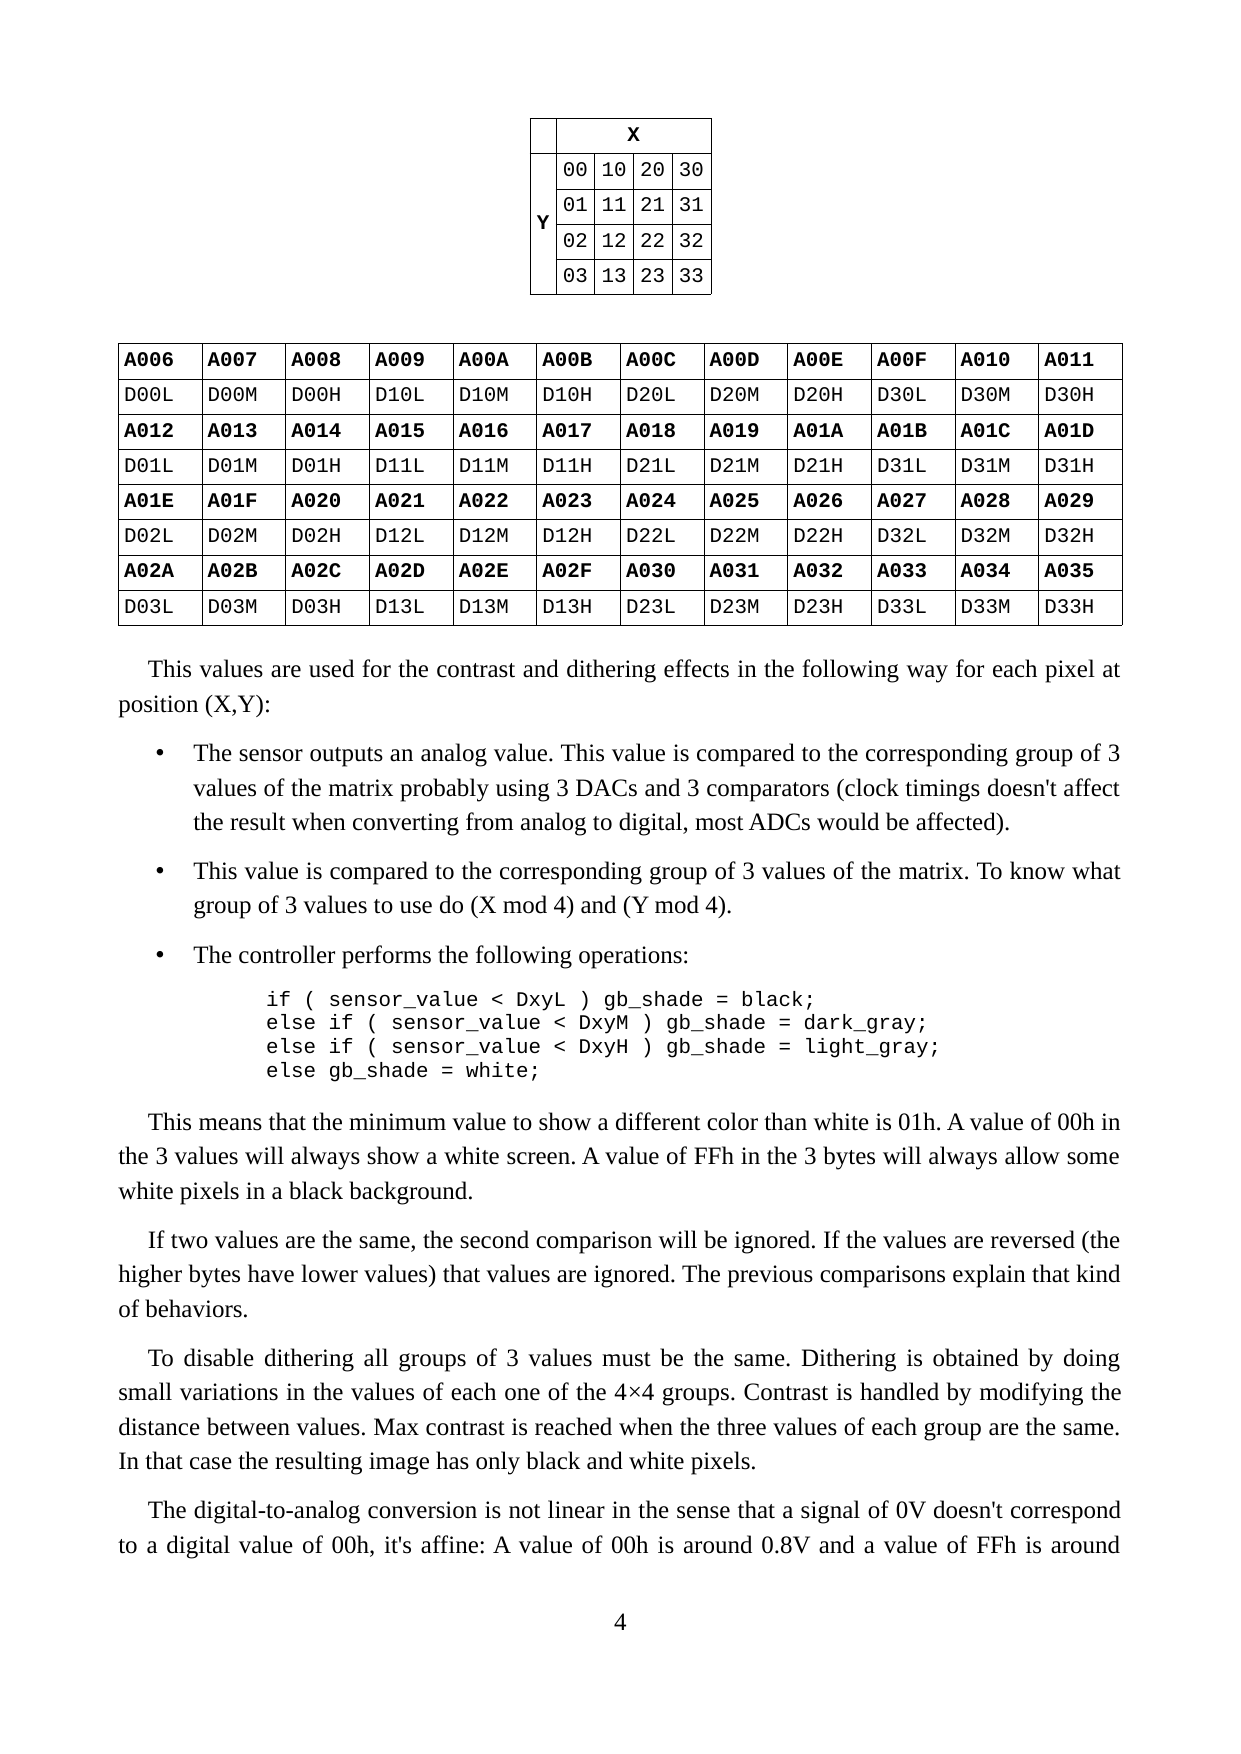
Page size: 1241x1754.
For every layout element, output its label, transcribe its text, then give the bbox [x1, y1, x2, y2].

table_cell D12M [454, 520, 536, 554]
table_cell D32H [1039, 520, 1122, 554]
table_cell D03H [286, 591, 369, 625]
table_header X [557, 119, 711, 153]
text else gb_shade = white; [118, 1060, 1122, 1083]
table_cell A035 [1039, 556, 1122, 590]
table_cell D11L [370, 450, 453, 484]
table_cell A01A [788, 415, 871, 449]
table_cell A030 [621, 556, 704, 590]
table_cell 00 [557, 154, 594, 188]
table_cell A025 [705, 485, 787, 519]
table_cell A027 [872, 485, 955, 519]
table_cell D21L [621, 450, 704, 484]
table_cell D22L [621, 520, 704, 554]
table_cell 20 [634, 154, 672, 188]
table_cell A021 [370, 485, 453, 519]
table_cell D32L [872, 520, 955, 554]
table_cell A017 [537, 415, 620, 449]
text To disable dithering all groups of 3 values must be the same. Dithering is obtained by doing small variations in the values of each one of the 4×4 groups. Contrast is handled by modifying the distance between values. Max contrast is reached when the three values of each group are the same. In that case the resulting image has only black and white pixels. [118, 1343, 1122, 1475]
table_header A006 [119, 344, 202, 378]
table_cell D23H [788, 591, 871, 625]
table_cell A019 [705, 415, 787, 449]
table_header A00C [621, 344, 704, 378]
table_cell D31H [1039, 450, 1122, 484]
text if ( sensor_value < DxyL ) gb_shade = black; [118, 989, 1122, 1012]
table_cell D13L [370, 591, 453, 625]
table_cell D33M [956, 591, 1038, 625]
table_cell D10H [537, 380, 620, 414]
table_cell D30H [1039, 380, 1122, 414]
table_cell 12 [595, 225, 633, 259]
table_cell A031 [705, 556, 787, 590]
table_cell D13H [537, 591, 620, 625]
table_cell D31L [872, 450, 955, 484]
table_cell A012 [119, 415, 202, 449]
table_header A007 [203, 344, 285, 378]
table_cell 10 [595, 154, 633, 188]
table_cell A01E [119, 485, 202, 519]
table_cell D32M [956, 520, 1038, 554]
table_cell D20H [788, 380, 871, 414]
table_cell 31 [673, 190, 711, 224]
table_cell D21M [705, 450, 787, 484]
table_cell D02M [203, 520, 285, 554]
table_cell 23 [634, 260, 672, 294]
text This means that the minimum value to show a different color than white is 01h. A value of 00h in the 3 values will always show a white screen. A value of FFh in the 3 bytes will always allow some white pixels in a black background. [118, 1107, 1122, 1205]
table_cell A02B [203, 556, 285, 590]
table_cell D00H [286, 380, 369, 414]
table_cell A032 [788, 556, 871, 590]
list The sensor outputs an analog value. This value is compared to the corresponding group of 3 values of the matrix probably using 3 DACs and 3 comparators (clock timings doesn't affect the result when converting from analog to digital, most ADCs would be affected). [156, 738, 1122, 836]
table_cell A016 [454, 415, 536, 449]
table_cell A02D [370, 556, 453, 590]
table_cell 21 [634, 190, 672, 224]
table_header [531, 119, 556, 153]
table_cell 33 [673, 260, 711, 294]
table_cell D00L [119, 380, 202, 414]
table_cell A014 [286, 415, 369, 449]
table_header A010 [956, 344, 1038, 378]
table_cell D33H [1039, 591, 1122, 625]
table_cell D01M [203, 450, 285, 484]
table_cell 13 [595, 260, 633, 294]
table_header A011 [1039, 344, 1122, 378]
table_cell A02A [119, 556, 202, 590]
table_cell D31M [956, 450, 1038, 484]
table_cell D01H [286, 450, 369, 484]
table_cell A01B [872, 415, 955, 449]
table_cell 02 [557, 225, 594, 259]
table_cell D01L [119, 450, 202, 484]
table_cell D02L [119, 520, 202, 554]
table_cell 30 [673, 154, 711, 188]
table_cell A013 [203, 415, 285, 449]
table_cell D10L [370, 380, 453, 414]
table_cell D11M [454, 450, 536, 484]
table_header A00F [872, 344, 955, 378]
table_header A00D [705, 344, 787, 378]
table_cell D10M [454, 380, 536, 414]
text else if ( sensor_value < DxyM ) gb_shade = dark_gray; [118, 1012, 1122, 1036]
table_cell D12L [370, 520, 453, 554]
table_cell A023 [537, 485, 620, 519]
text else if ( sensor_value < DxyH ) gb_shade = light_gray; [118, 1036, 1122, 1060]
table_cell D20L [621, 380, 704, 414]
table_cell A02C [286, 556, 369, 590]
table_cell D02H [286, 520, 369, 554]
table_cell A015 [370, 415, 453, 449]
table_cell A024 [621, 485, 704, 519]
table_header A009 [370, 344, 453, 378]
text This values are used for the contrast and dithering effects in the following way for each pixel at position (X,Y): [118, 654, 1122, 718]
table_cell D11H [537, 450, 620, 484]
table_header A008 [286, 344, 369, 378]
table_cell A02E [454, 556, 536, 590]
table_cell A022 [454, 485, 536, 519]
table_cell A018 [621, 415, 704, 449]
table_cell D22M [705, 520, 787, 554]
table_cell A026 [788, 485, 871, 519]
table_header A00A [454, 344, 536, 378]
table_cell D13M [454, 591, 536, 625]
table_cell A02F [537, 556, 620, 590]
table_cell D23M [705, 591, 787, 625]
table_cell A020 [286, 485, 369, 519]
table_cell A029 [1039, 485, 1122, 519]
table_cell D21H [788, 450, 871, 484]
table_cell D03M [203, 591, 285, 625]
list This value is compared to the corresponding group of 3 values of the matrix. To know what group of 3 values to use do (X mod 4) and (Y mod 4). [156, 856, 1122, 919]
table_cell Y [531, 154, 556, 294]
table_cell D03L [119, 591, 202, 625]
table_cell D33L [872, 591, 955, 625]
table_header A00B [537, 344, 620, 378]
text The digital-to-analog conversion is not linear in the sense that a signal of 0V doesn't correspond to a digital value of 00h, it's affine: A value of 00h is around 0.8V and a value of FFh is around [118, 1496, 1122, 1559]
table_cell A034 [956, 556, 1038, 590]
table_cell 32 [673, 225, 711, 259]
table_header A00E [788, 344, 871, 378]
table_cell D30L [872, 380, 955, 414]
table_cell 01 [557, 190, 594, 224]
table_cell D30M [956, 380, 1038, 414]
text If two values are the same, the second comparison will be ignored. If the values are reversed (the higher bytes have lower values) that values are ignored. The previous comparisons explain that kind of behaviors. [118, 1225, 1122, 1323]
table_cell 22 [634, 225, 672, 259]
table_cell 11 [595, 190, 633, 224]
table_cell A01F [203, 485, 285, 519]
table_cell 03 [557, 260, 594, 294]
table_cell D22H [788, 520, 871, 554]
list The controller performs the following operations: [156, 940, 1122, 968]
table_cell A01D [1039, 415, 1122, 449]
table_cell D12H [537, 520, 620, 554]
table_cell A028 [956, 485, 1038, 519]
table_cell D00M [203, 380, 285, 414]
table_cell A033 [872, 556, 955, 590]
table_cell D20M [705, 380, 787, 414]
table_cell A01C [956, 415, 1038, 449]
table_cell D23L [621, 591, 704, 625]
